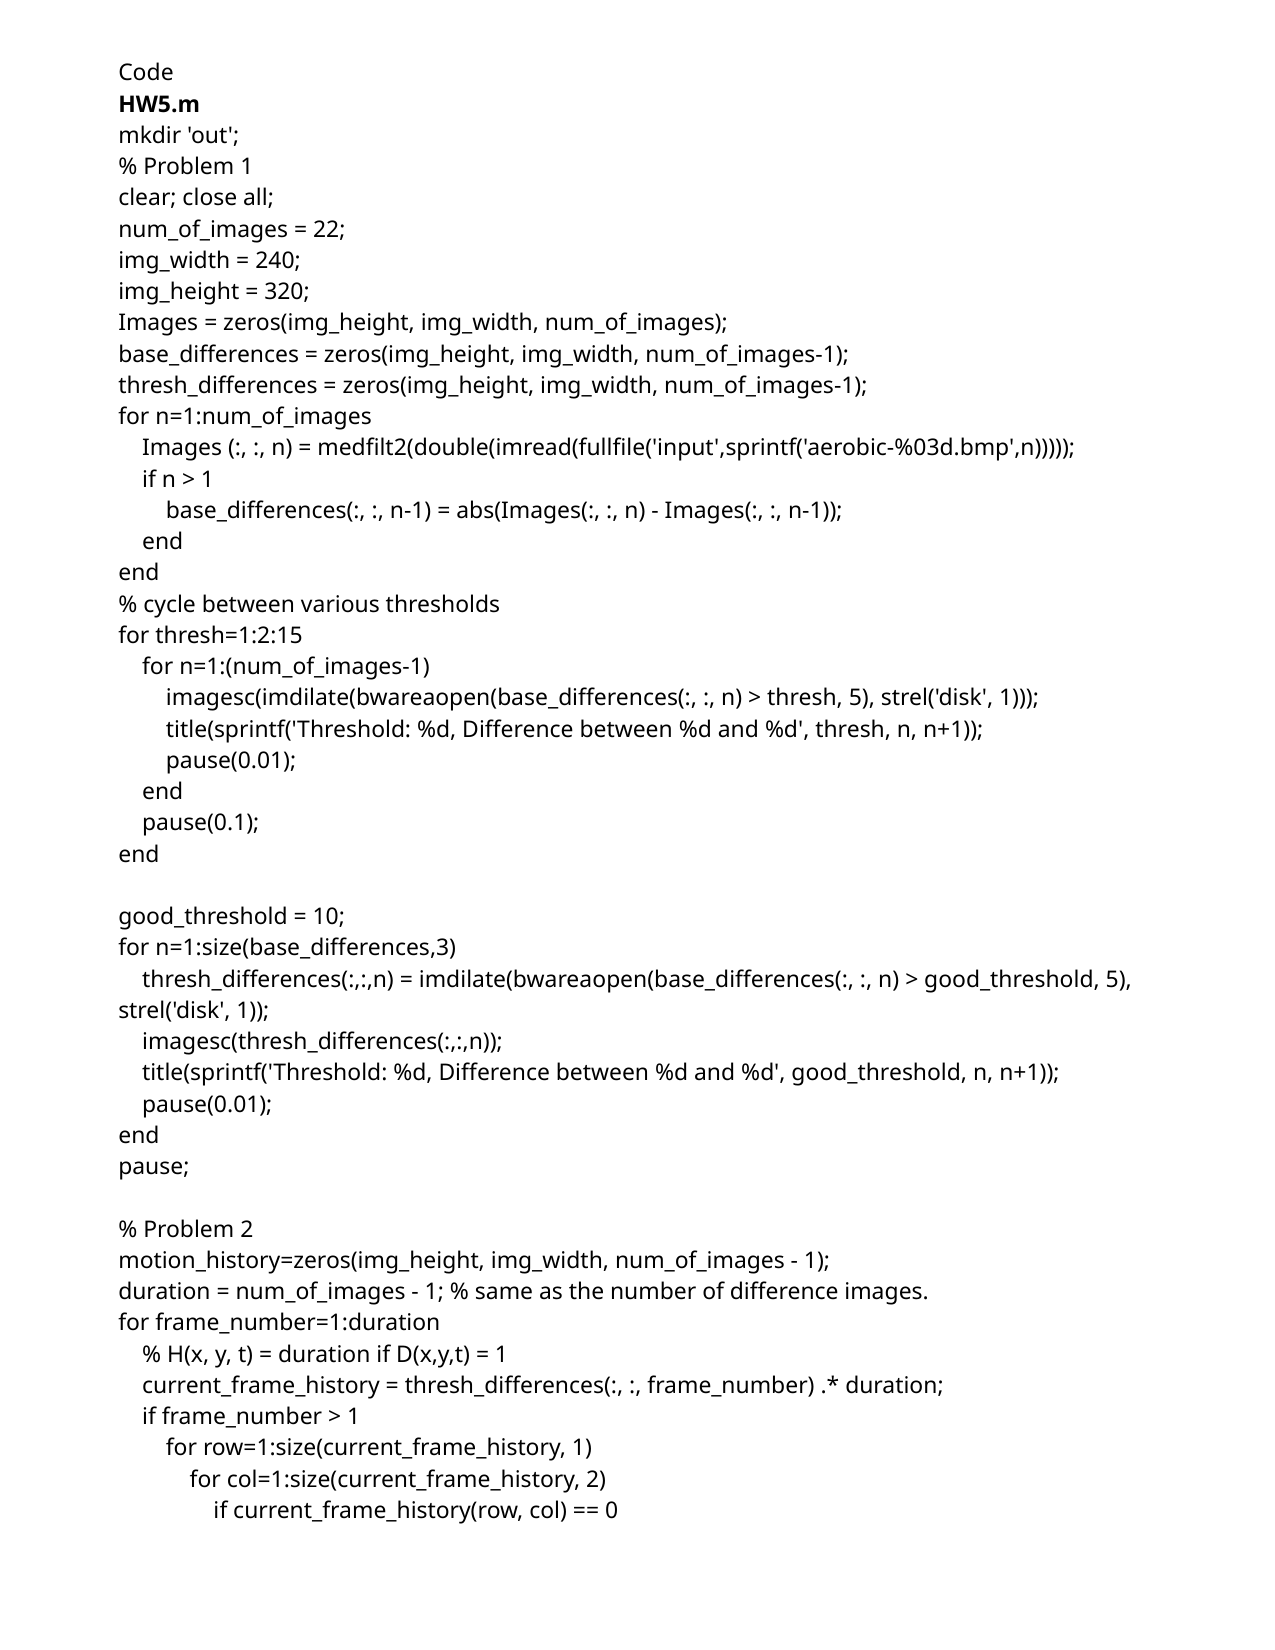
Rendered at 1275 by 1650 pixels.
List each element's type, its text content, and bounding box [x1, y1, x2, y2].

text duration = num_of_images - 1; % same as the number of difference images. [118, 1275, 1157, 1306]
text if current_frame_history(row, col) == 0 [118, 1494, 1157, 1525]
text clear; close all; [118, 181, 1157, 212]
text end [118, 556, 1157, 587]
text pause(0.01); [118, 744, 1157, 775]
text for n=1:(num_of_images-1) [118, 650, 1157, 681]
text for frame_number=1:duration [118, 1306, 1157, 1337]
text HW5.m [118, 87, 1157, 119]
text % Problem 1 [118, 150, 1157, 181]
text motion_history=zeros(img_height, img_width, num_of_images - 1); [118, 1244, 1157, 1275]
text thresh_differences = zeros(img_height, img_width, num_of_images-1); [118, 369, 1157, 400]
text % Problem 2 [118, 1212, 1157, 1244]
text pause(0.1); [118, 806, 1157, 837]
text title(sprintf('Threshold: %d, Difference between %d and %d', good_threshold, n, n+1)); [118, 1056, 1157, 1087]
text img_height = 320; [118, 275, 1157, 306]
text thresh_differences(:,:,n) = imdilate(bwareaopen(base_differences(:, :, n) > good_threshold, 5), strel('disk', 1)); [118, 962, 1157, 1025]
text % cycle between various thresholds [118, 587, 1157, 619]
text for n=1:num_of_images [118, 400, 1157, 431]
text imagesc(imdilate(bwareaopen(base_differences(:, :, n) > thresh, 5), strel('disk', 1))); [118, 681, 1157, 712]
text pause; [118, 1150, 1157, 1181]
text base_differences(:, :, n-1) = abs(Images(:, :, n) - Images(:, :, n-1)); [118, 494, 1157, 525]
text for n=1:size(base_differences,3) [118, 931, 1157, 962]
text good_threshold = 10; [118, 900, 1157, 931]
text if frame_number > 1 [118, 1400, 1157, 1431]
text end [118, 837, 1157, 869]
text for col=1:size(current_frame_history, 2) [118, 1462, 1157, 1494]
text num_of_images = 22; [118, 212, 1157, 244]
text mkdir 'out'; [118, 119, 1157, 150]
text current_frame_history = thresh_differences(:, :, frame_number) .* duration; [118, 1369, 1157, 1400]
text imagesc(thresh_differences(:,:,n)); [118, 1025, 1157, 1056]
text title(sprintf('Threshold: %d, Difference between %d and %d', thresh, n, n+1)); [118, 712, 1157, 744]
text end [118, 1119, 1157, 1150]
text end [118, 525, 1157, 556]
text Images (:, :, n) = medfilt2(double(imread(fullfile('input',sprintf('aerobic-%03d.bmp',n))))); [118, 431, 1157, 462]
text % H(x, y, t) = duration if D(x,y,t) = 1 [118, 1337, 1157, 1369]
text Images = zeros(img_height, img_width, num_of_images); [118, 306, 1157, 337]
text img_width = 240; [118, 244, 1157, 275]
text end [118, 775, 1157, 806]
text Code [118, 56, 1157, 87]
text pause(0.01); [118, 1087, 1157, 1119]
text for row=1:size(current_frame_history, 1) [118, 1431, 1157, 1462]
text for thresh=1:2:15 [118, 619, 1157, 650]
text if n > 1 [118, 462, 1157, 494]
text base_differences = zeros(img_height, img_width, num_of_images-1); [118, 337, 1157, 369]
